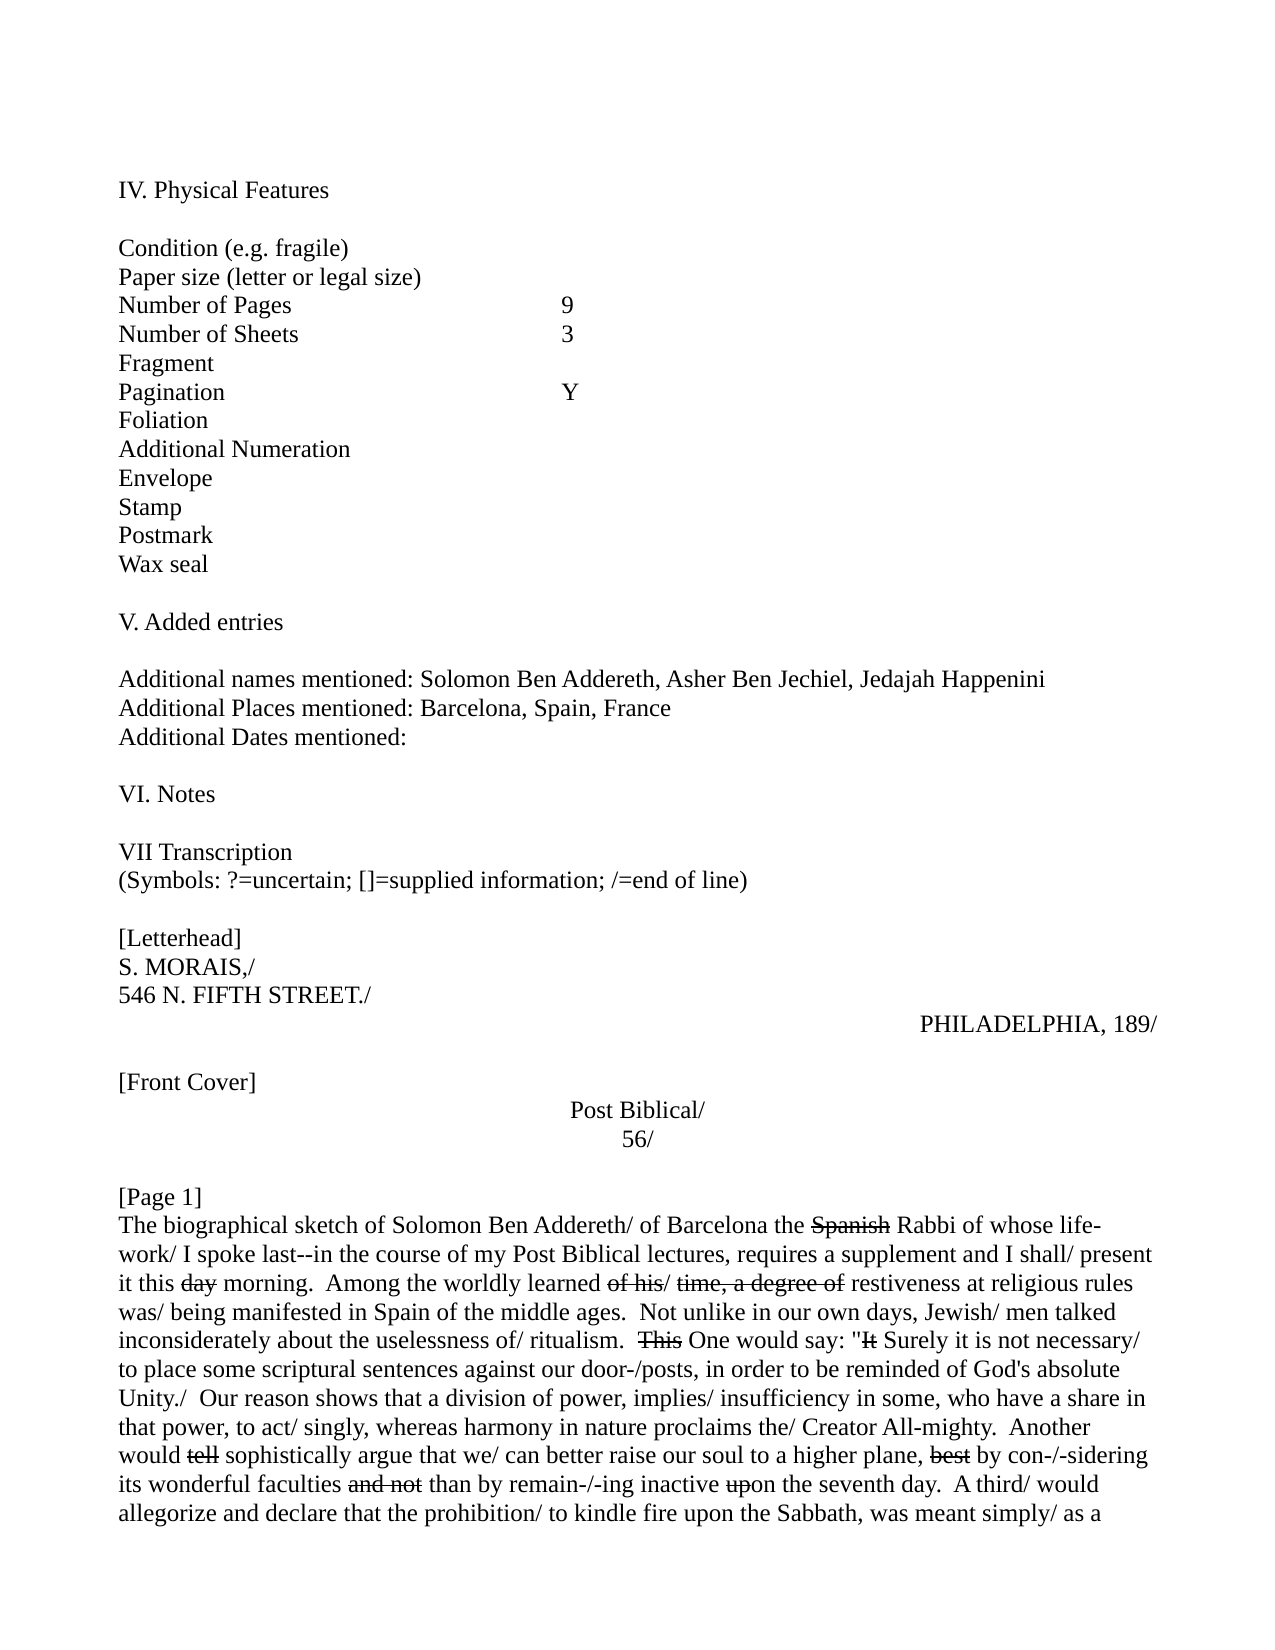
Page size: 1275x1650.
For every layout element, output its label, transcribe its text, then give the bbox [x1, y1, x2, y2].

text Paper size (letter or legal size) [118, 262, 1157, 291]
text Post Biblical/ [118, 1096, 1157, 1124]
text Wax seal [118, 549, 1157, 578]
text Postma rk [118, 521, 1157, 549]
text Number of Sheets 3 [118, 319, 1157, 348]
text [Page 1] [118, 1182, 1157, 1211]
text S. MORAIS,/ [118, 952, 1157, 981]
text Stamp [118, 492, 1157, 521]
text (Symbols: ?=uncertain; []=supplied information; /=end of line) [118, 866, 1157, 894]
text Pagination Y [118, 377, 1157, 406]
text 546 N. FIFTH STREET./ [118, 981, 1157, 1009]
text Fragment [118, 348, 1157, 377]
text Condition (e.g. fragile) [118, 233, 1157, 262]
text Envelope [118, 463, 1157, 492]
text Additional Places mentioned: Barcelona, Spain, France [118, 693, 1157, 722]
text [Front Cover] [118, 1067, 1157, 1096]
text 56/ [118, 1124, 1157, 1153]
text V. Added entries [118, 607, 1157, 636]
text PHILADELPHIA, 189/ [118, 1009, 1157, 1038]
text Additional Numeration [118, 434, 1157, 463]
text The biographical sketch of Solomon Ben Addereth/ of Barcelona the Spanish Rabbi of whose life-work/ I spoke last--in the course of my Post Biblical lectures, requires a supplement and I shall/ present it this day morning. Among the worldly learned of his/ time, a degree of restiveness at religious rules was/ being manifested in Spain of the middle ages. Not unlike in our own days, Jewish/ men talked inconsiderately about the uselessness of/ ritualism. This One would say: "It Surely it is not necessary/ to place some scriptural sentences against our door-/posts, in order to be reminded of God's absolute Unity./ Our reason shows that a division of power, implies/ insufficiency in some, who have a share in that power, to act/ singly, whereas harmony in nature proclaims the/ Creator All-mighty. Another would tell sophistically argue that we/ can better raise our soul to a higher plane, best by con-/-sidering its wonderful faculties and not than by remain-/-ing inactive upon the seventh day. A third/ would allegorize and declare that the prohibition/ to kindle fire upon the Sabbath, was meant simply/ as a [118, 1211, 1157, 1527]
text VII Transcription [118, 837, 1157, 866]
text IV. Physical Features [118, 176, 1157, 204]
text Foliation [118, 406, 1157, 434]
text Additional Dates mentioned: [118, 722, 1157, 751]
text VI. Notes [118, 779, 1157, 808]
text Additional names mentioned: Solomon Ben Addereth, Asher Ben Jechiel, Jedajah Happenini [118, 664, 1157, 693]
text [Letterhead] [118, 923, 1157, 952]
text Number of Pages 9 [118, 291, 1157, 319]
